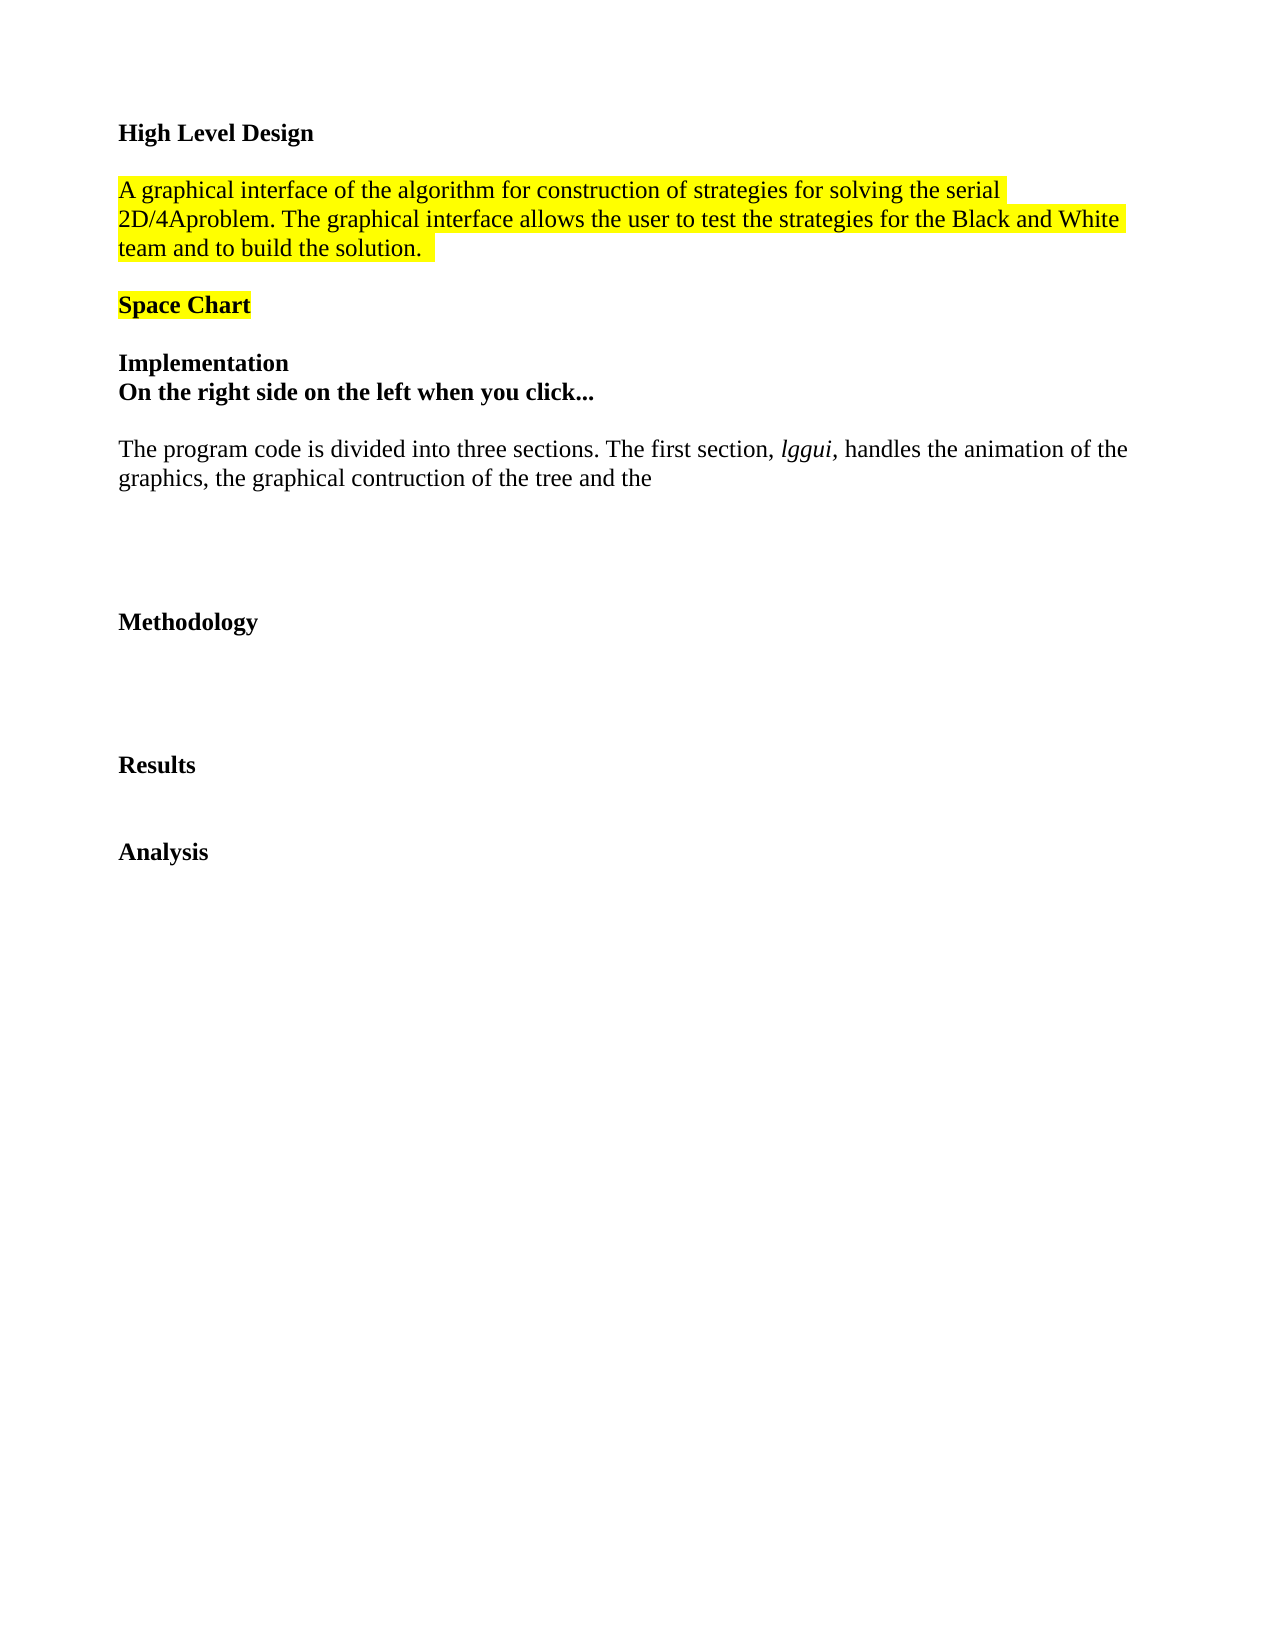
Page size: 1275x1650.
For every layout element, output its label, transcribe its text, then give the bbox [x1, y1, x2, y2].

text Methodology [118, 607, 1157, 636]
text The program code is divided into three sections. The first section, lggui, handles the animation of the graphics, the graphical contruction of the tree and the [118, 434, 1157, 492]
text On the right side on the left when you click... [118, 377, 1157, 406]
text Results [118, 751, 1157, 779]
text Implementation [118, 348, 1157, 377]
text Space Chart [118, 291, 1157, 319]
text A graphical interface of the algorithm for construction of strategies for solving the serial 2D/4Aproblem. The graphical interface allows the user to test the strategies for the Black and White team and to build the solution. [118, 176, 1157, 262]
text Analysis [118, 837, 1157, 866]
text High Level Design [118, 118, 1157, 147]
